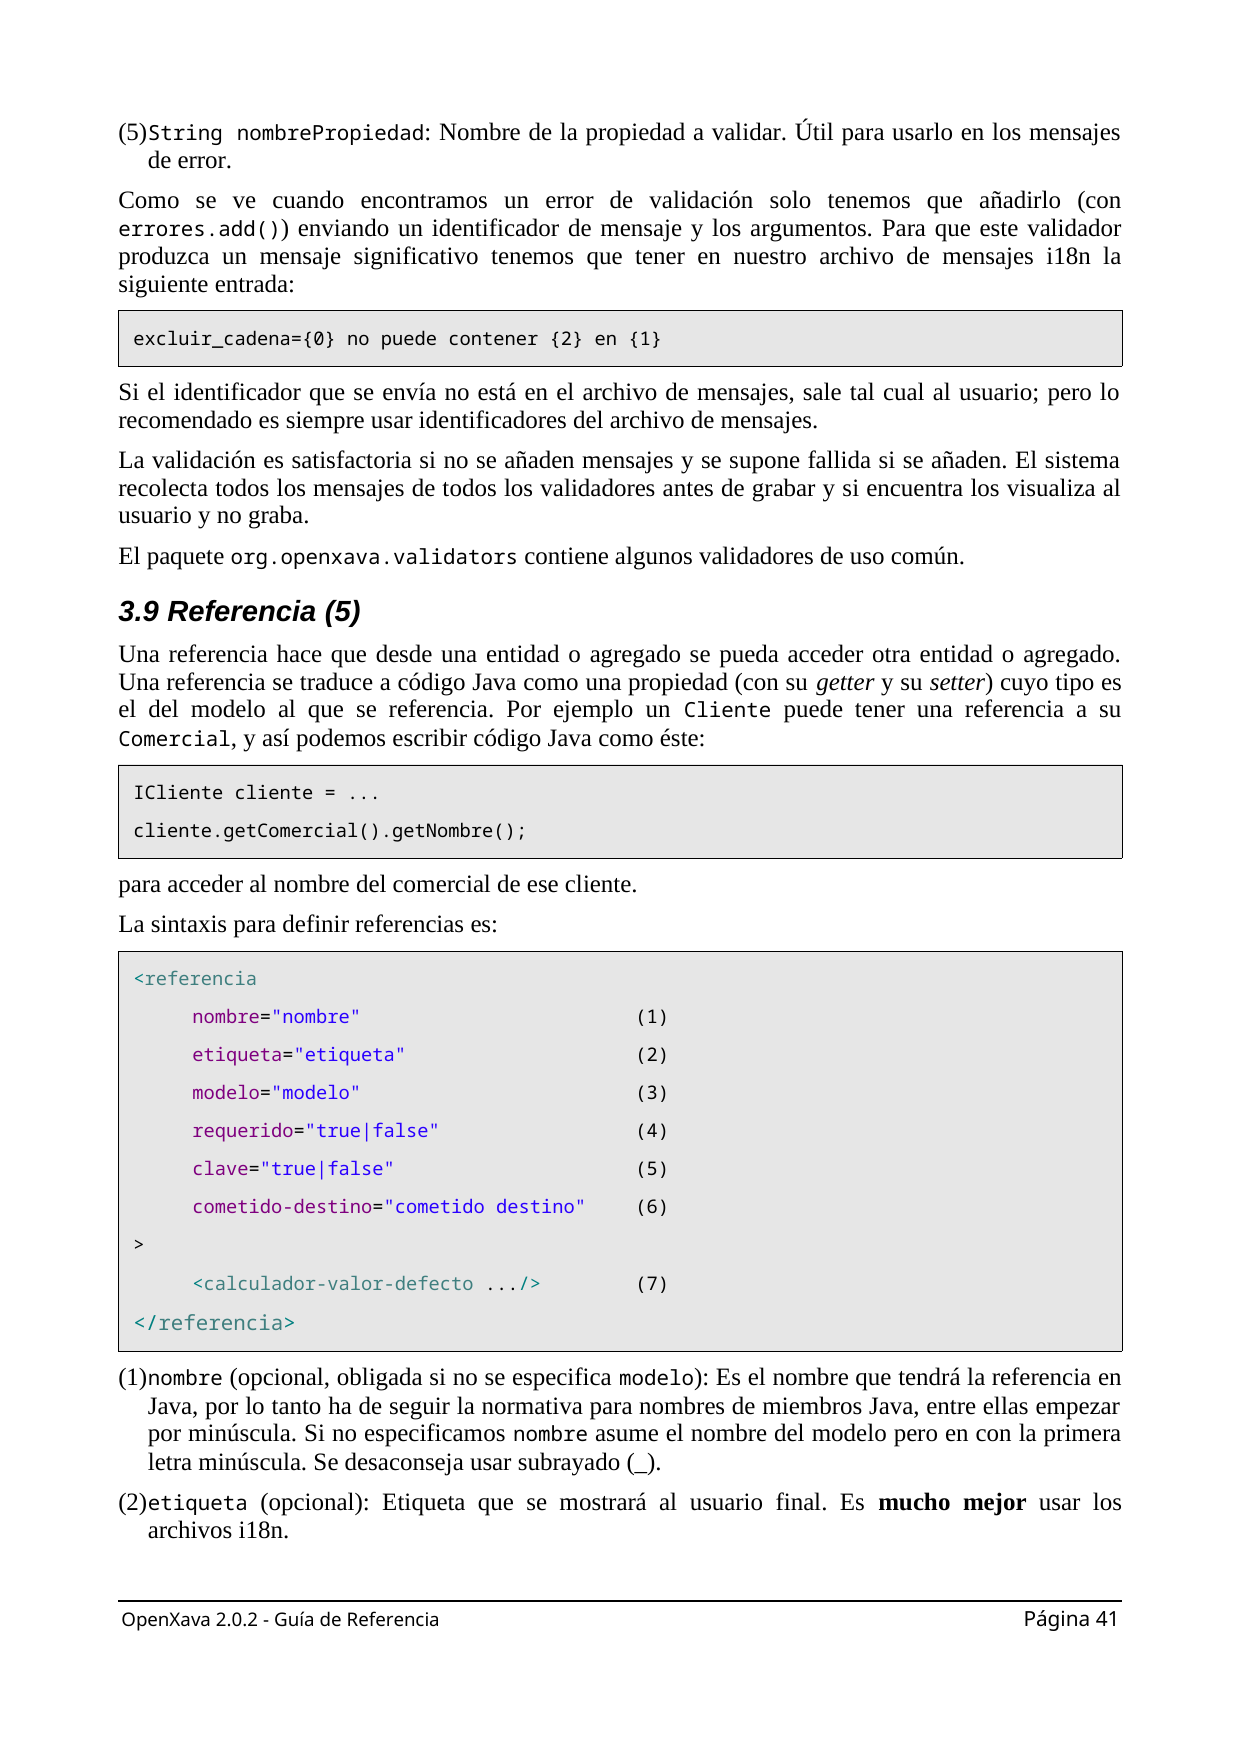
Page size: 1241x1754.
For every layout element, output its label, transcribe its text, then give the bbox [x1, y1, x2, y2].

text La validación es satisfactoria si no se añaden mensajes y se supone fallida si se añaden. El sistema recolecta todos los mensajes de todos los validadores antes de grabar y si encuentra los visualiza al usuario y no graba. [118, 446, 1122, 529]
text ICliente cliente = ... [119, 766, 1122, 803]
text <calculador-valor-defecto .../> (7) [119, 1255, 1122, 1293]
list nombre (opcional, obligada si no se especifica modelo): Es el nombre que tendrá la referencia en Java, por lo tanto ha de seguir la normativa para nombres de miembros Java, entre ellas empezar por minúscula. Si no especificamos nombre asume el nombre del modelo pero en con la primera letra minúscula. Se desaconseja usar subrayado (_). [118, 1363, 1122, 1475]
text El paquete org.openxava.validators contiene algunos validadores de uso común. [118, 542, 1122, 570]
subtitle Referencia (5) [118, 595, 1122, 628]
list etiqueta (opcional): Etiqueta que se mostrará al usuario final. Es mucho mejor usar los archivos i18n. [118, 1488, 1122, 1544]
text nombre="nombre" (1) [119, 989, 1122, 1027]
text Una referencia hace que desde una entidad o agregado se pueda acceder otra entidad o agregado. Una referencia se traduce a código Java como una propiedad (con su getter y su setter) cuyo tipo es el del modelo al que se referencia. Por ejemplo un Cliente puede tener una referencia a su Comercial, y así podemos escribir código Java como éste: [118, 640, 1122, 752]
text <referencia [119, 952, 1122, 989]
text > [119, 1217, 1122, 1255]
text </referencia> [119, 1293, 1122, 1351]
text requerido="true|false" (4) [119, 1103, 1122, 1141]
text modelo="modelo" (3) [119, 1065, 1122, 1103]
text excluir_cadena={0} no puede contener {2} en {1} [119, 311, 1122, 366]
text Si el identificador que se envía no está en el archivo de mensajes, sale tal cual al usuario; pero lo recomendado es siempre usar identificadores del archivo de mensajes. [118, 378, 1122, 434]
list String nombrePropiedad: Nombre de la propiedad a validar. Útil para usarlo en los mensajes de error. [118, 118, 1122, 174]
text cometido-destino="cometido destino" (6) [119, 1179, 1122, 1217]
text cliente.getComercial().getNombre(); [119, 803, 1122, 858]
text etiqueta="etiqueta" (2) [119, 1027, 1122, 1065]
text La sintaxis para definir referencias es: [118, 911, 1122, 938]
text Como se ve cuando encontramos un error de validación solo tenemos que añadirlo (con errores.add()) enviando un identificador de mensaje y los argumentos. Para que este validador produzca un mensaje significativo tenemos que tener en nuestro archivo de mensajes i18n la siguiente entrada: [118, 187, 1122, 298]
text clave="true|false" (5) [119, 1141, 1122, 1179]
text para acceder al nombre del comercial de ese cliente. [118, 870, 1122, 898]
